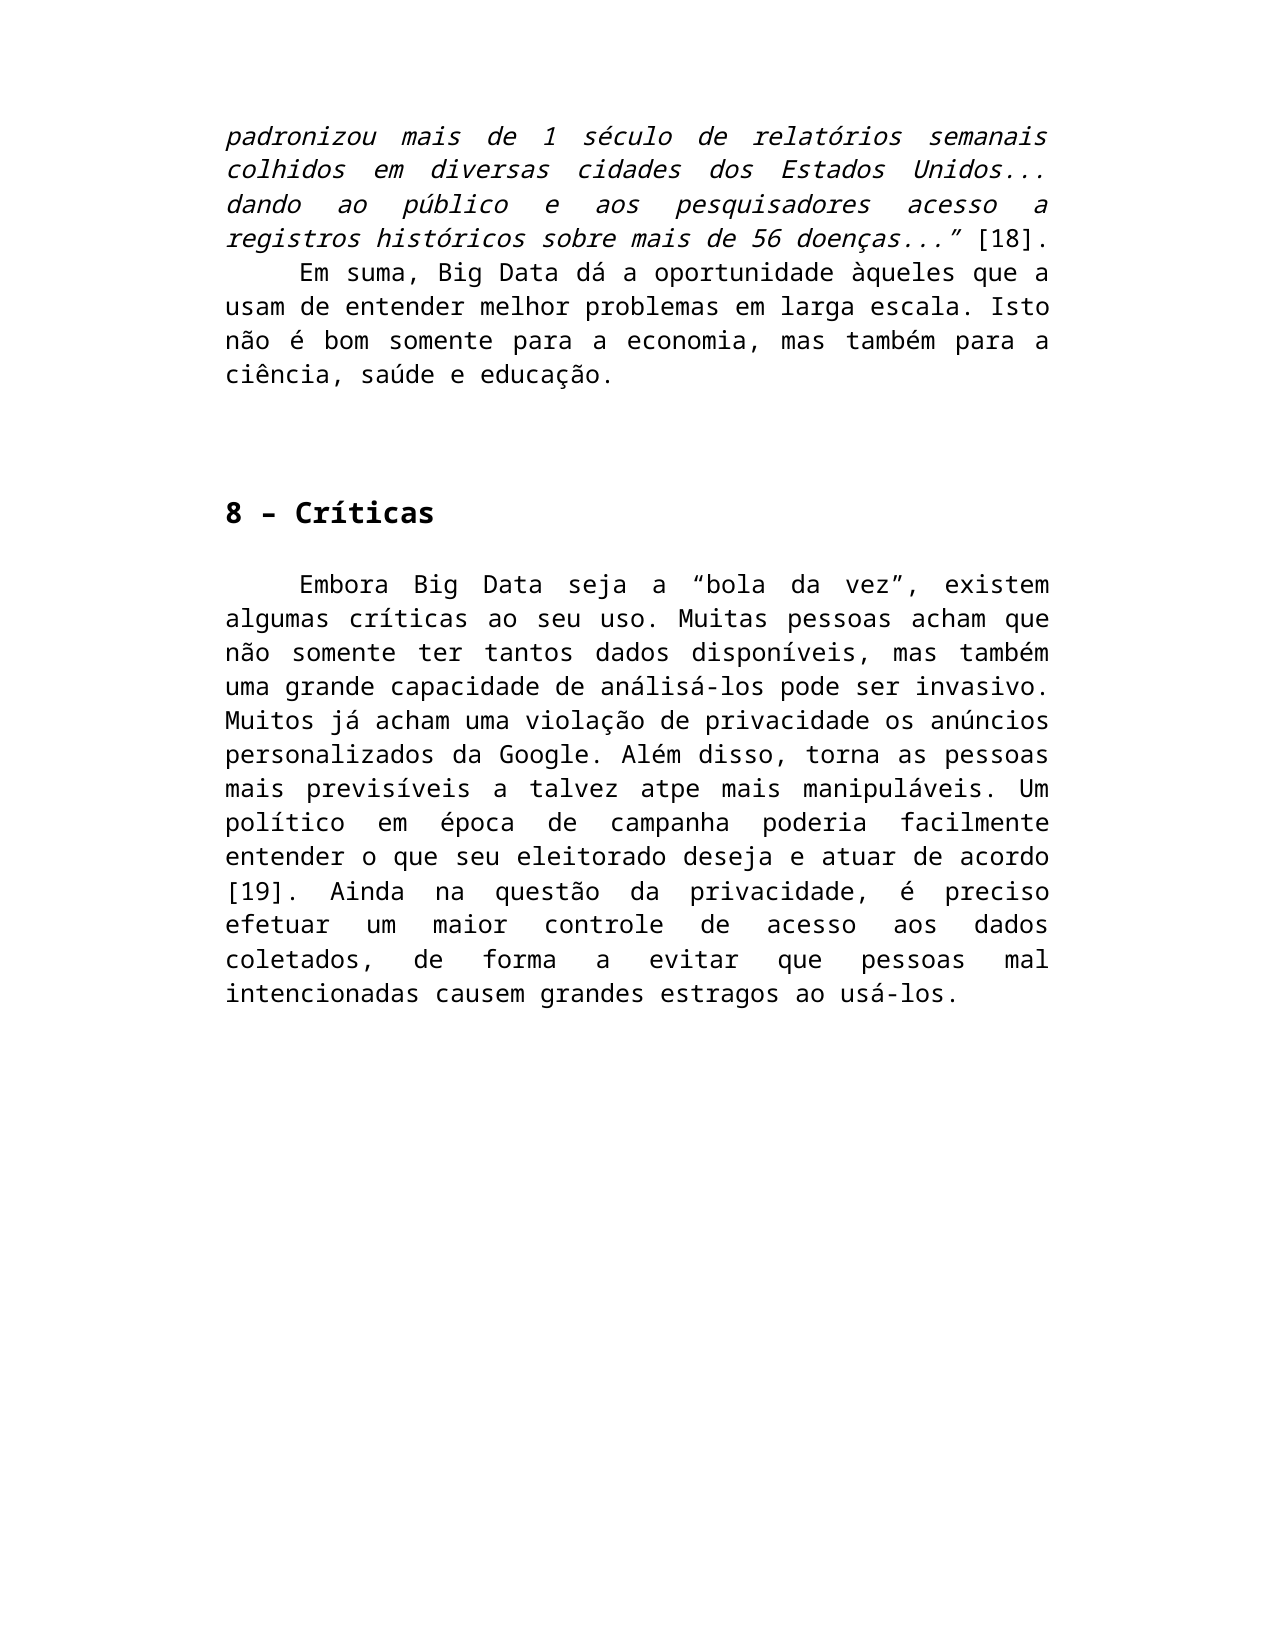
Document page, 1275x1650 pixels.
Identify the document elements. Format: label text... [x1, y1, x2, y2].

text 8 – Críticas [225, 493, 1050, 532]
text Embora Big Data seja a “bola da vez”, existem algumas críticas ao seu uso. Muitas pessoas acham que não somente ter tantos dados disponíveis, mas também uma grande capacidade de análisá-los pode ser invasivo. Muitos já acham uma violação de privacidade os anúncios personalizados da Google. Além disso, torna as pessoas mais previsíveis a talvez atpe mais manipuláveis. Um político em época de campanha poderia facilmente entender o que seu eleitorado deseja e atuar de acordo [19]. Ainda na questão da privacidade, é preciso efetuar um maior controle de acesso aos dados coletados, de forma a evitar que pessoas mal intencionadas causem grandes estragos ao usá-los. [225, 567, 1050, 1009]
text padronizou mais de 1 século de relatórios semanais colhidos em diversas cidades dos Estados Unidos... dando ao público e aos pesquisadores acesso a registros históricos sobre mais de 56 doenças...” [18]. [225, 118, 1050, 254]
text Em suma, Big Data dá a oportunidade àqueles que a usam de entender melhor problemas em larga escala. Isto não é bom somente para a economia, mas também para a ciência, saúde e educação. [225, 254, 1050, 391]
